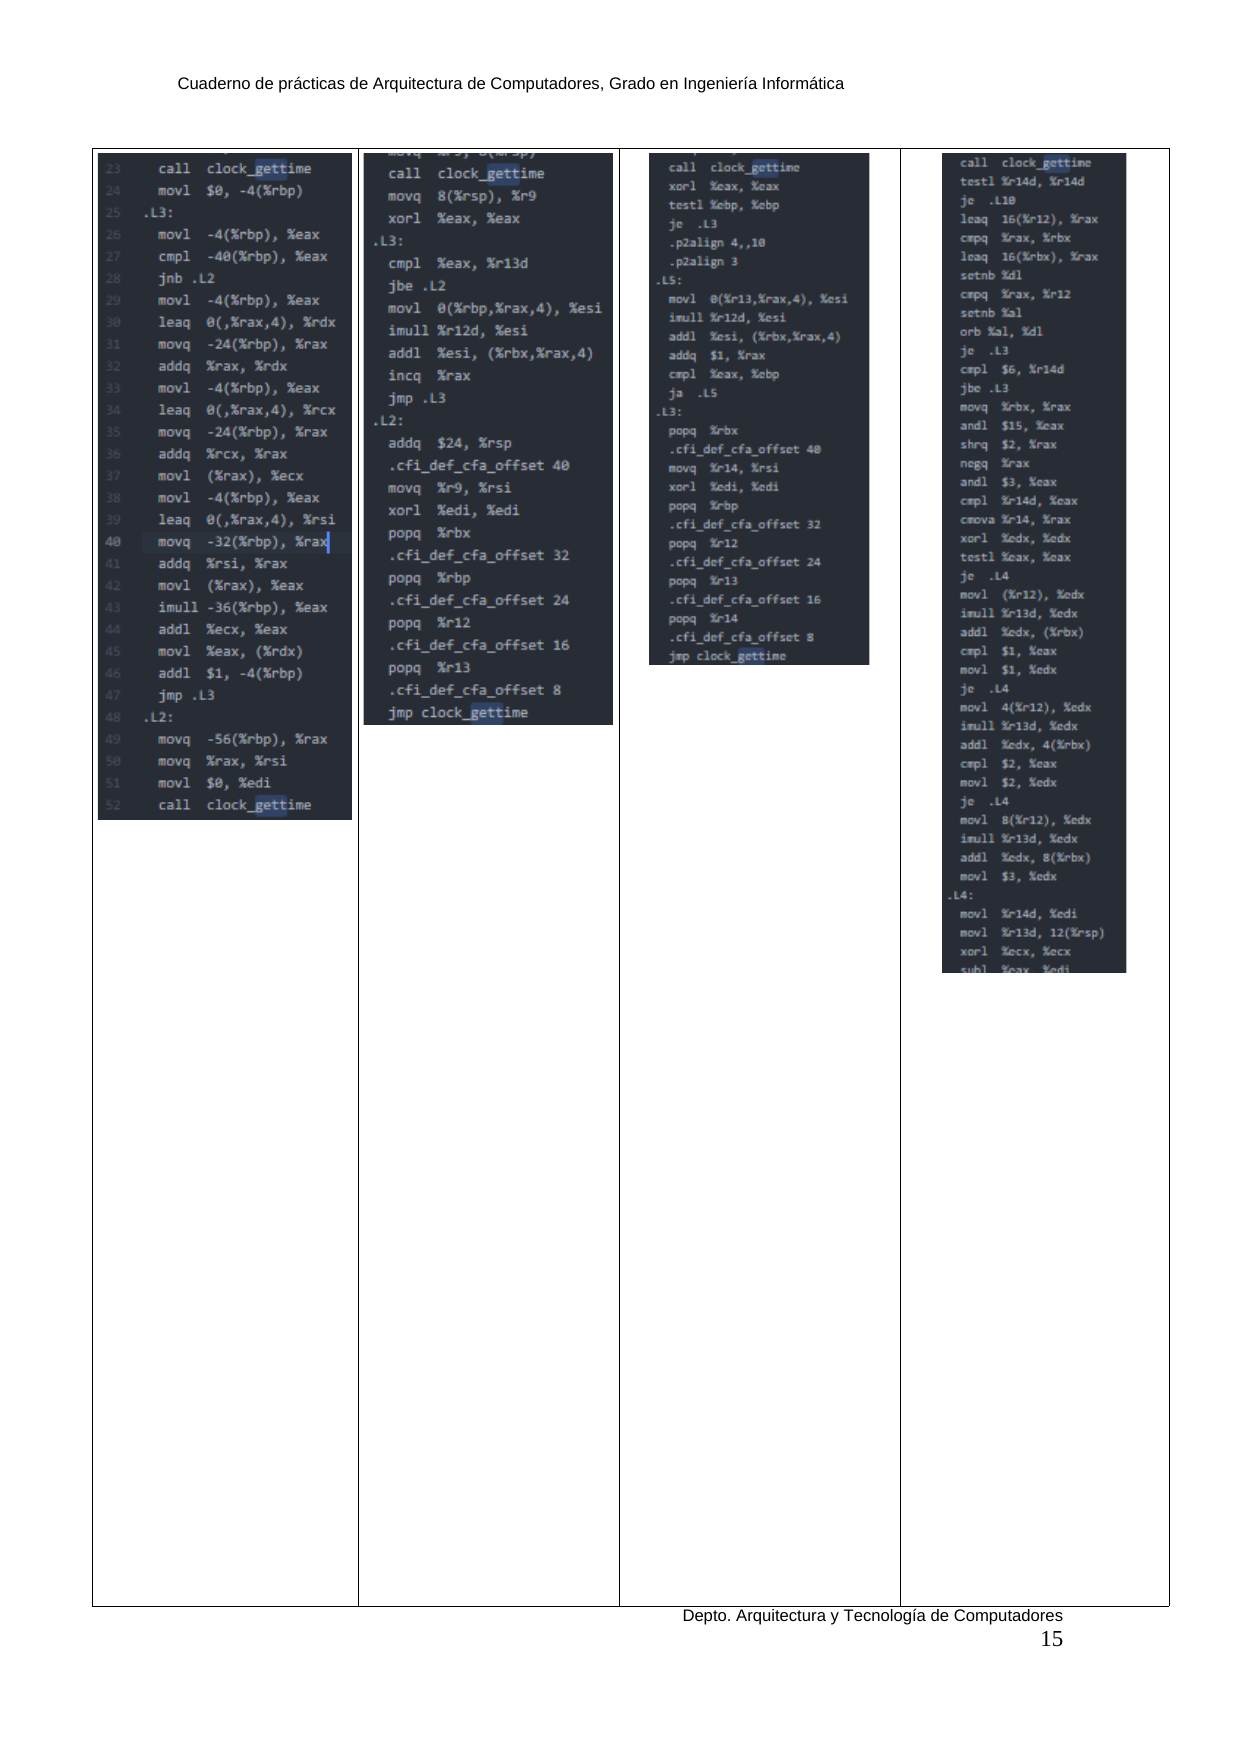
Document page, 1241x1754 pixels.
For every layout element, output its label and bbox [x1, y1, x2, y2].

table_cell [620, 154, 649, 664]
table_cell [901, 149, 1169, 153]
picture [363, 153, 613, 725]
table_cell [93, 154, 358, 1606]
table_cell [620, 665, 900, 1606]
table_cell [620, 149, 900, 153]
picture [942, 153, 1127, 973]
table_cell [359, 149, 619, 153]
picture [649, 153, 870, 665]
table_cell [870, 154, 900, 664]
table_cell [901, 154, 1169, 1606]
picture [97, 153, 352, 820]
table_cell [359, 154, 619, 1606]
table_cell [93, 149, 358, 153]
